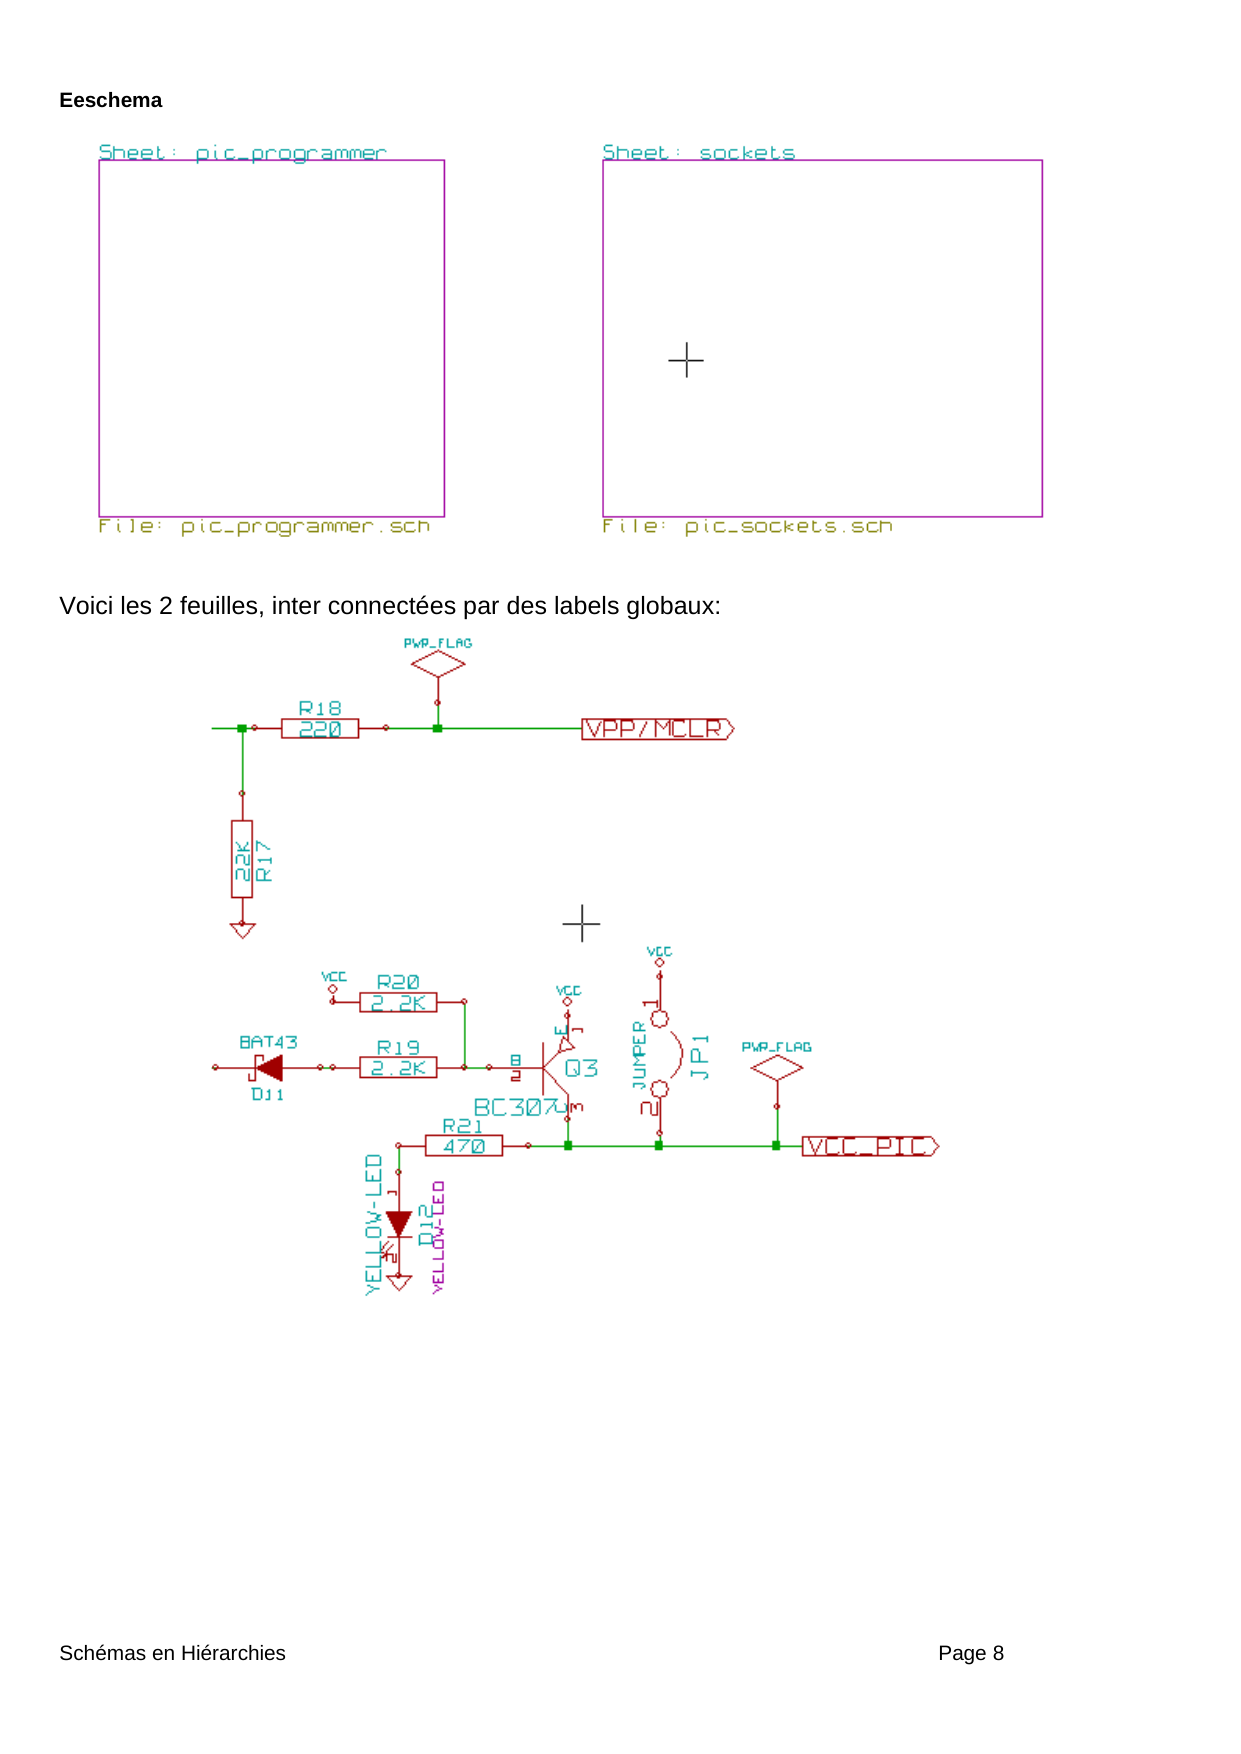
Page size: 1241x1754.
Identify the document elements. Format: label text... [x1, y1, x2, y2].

picture [59, 112, 1105, 565]
picture [211, 620, 1029, 1307]
text Voici les 2 feuilles, inter connectées par des labels globaux: [59, 592, 1181, 620]
